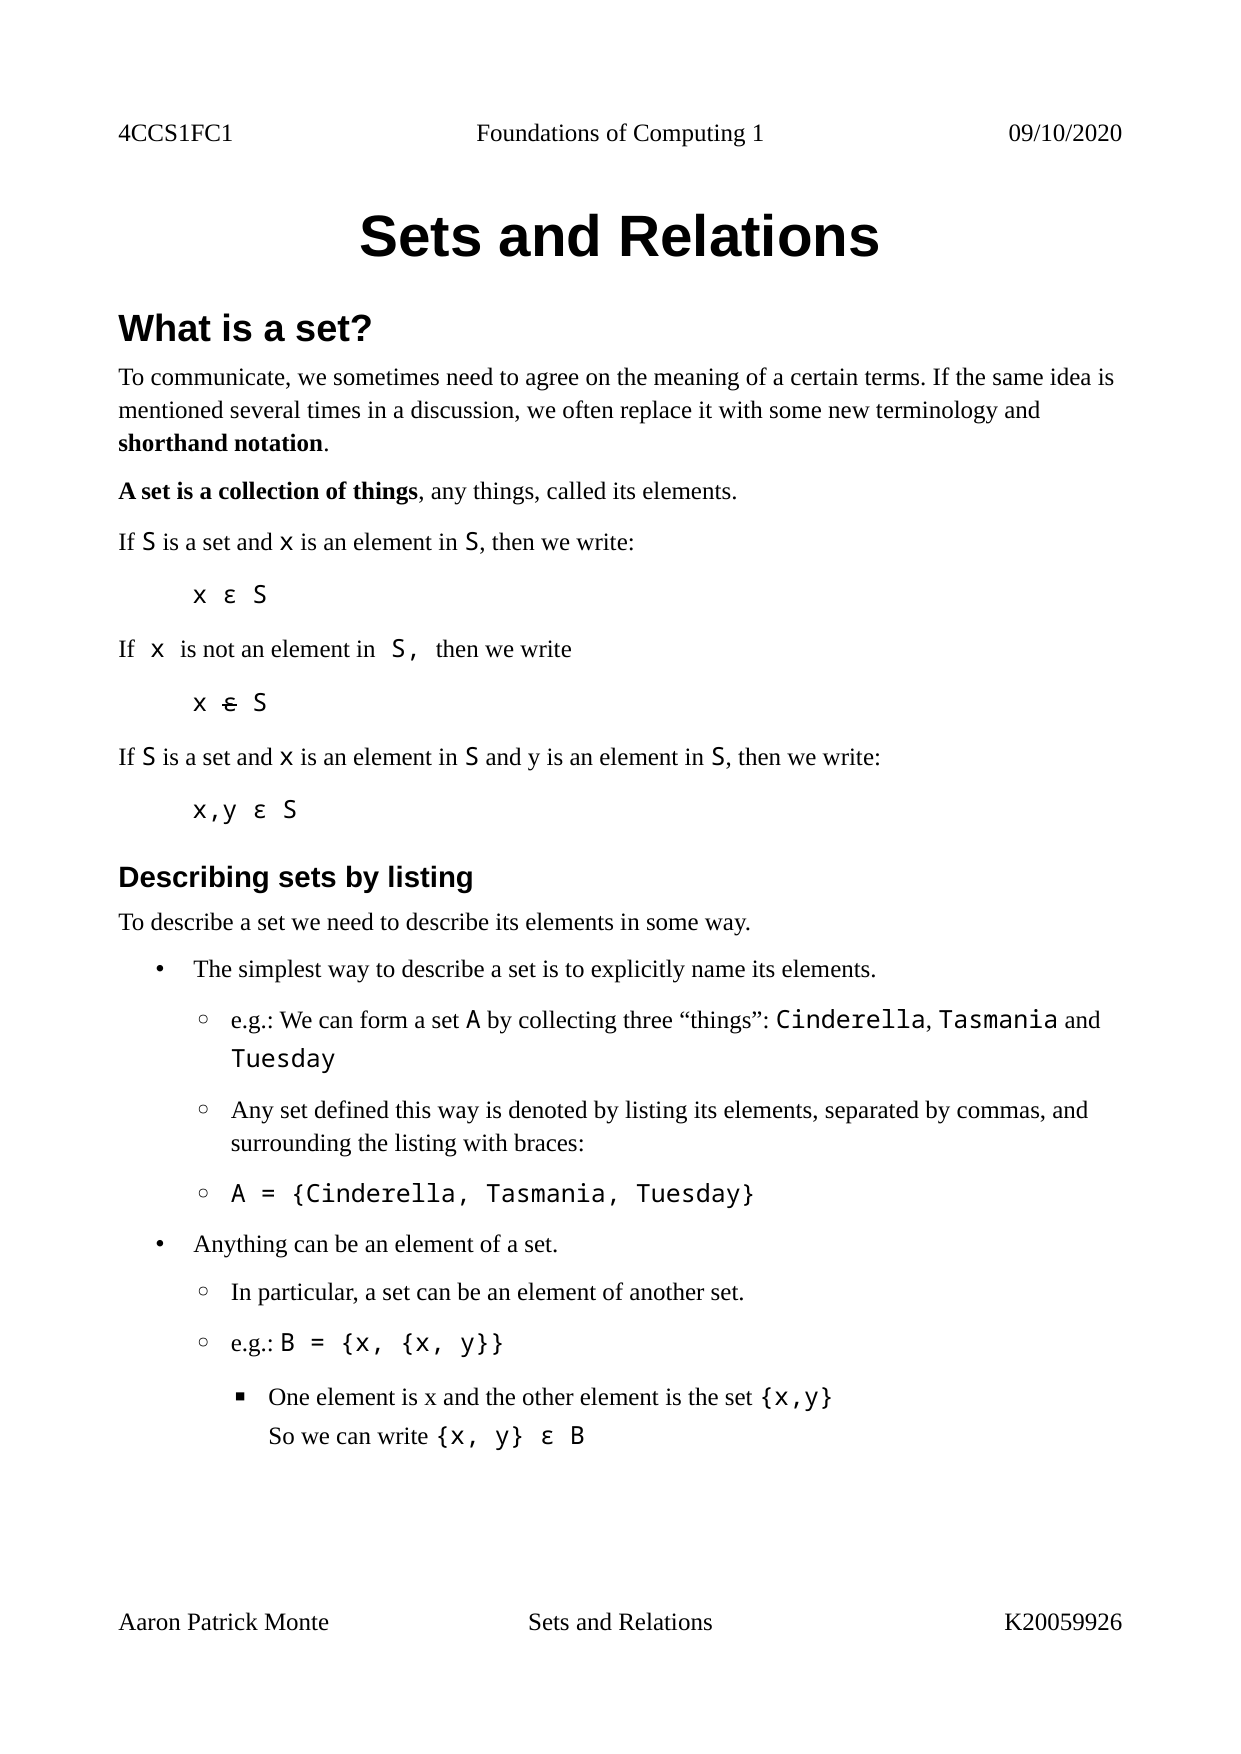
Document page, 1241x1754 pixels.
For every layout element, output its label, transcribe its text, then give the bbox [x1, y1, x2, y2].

list A = {Cinderella, Tasmania, Tuesday} [193, 1175, 1122, 1209]
text x ϵ S [118, 577, 1122, 611]
list One element is x and the other element is the set {x,y} So we can write {x, y} ϵ B [231, 1378, 1122, 1451]
text If S is a set and x is an element in S and y is an element in S, then we write: [118, 738, 1122, 772]
list In particular, a set can be an element of another set. [193, 1277, 1122, 1306]
text To communicate, we sometimes need to agree on the meaning of a certain terms. If the same idea is mentioned several times in a discussion, we often replace it with some new terminology and shorthand notation. [118, 362, 1122, 457]
text To describe a set we need to describe its elements in some way. [118, 907, 1122, 935]
subtitle What is a set? [118, 306, 1122, 349]
text A set is a collection of things, any things, called its elements. [118, 476, 1122, 504]
list e.g.: B = {x, {x, y}} [193, 1324, 1122, 1358]
list Anything can be an element of a set. [156, 1229, 1122, 1258]
subtitle Describing sets by listing [118, 860, 1122, 894]
text x ϵ S [118, 684, 1122, 719]
list The simplest way to describe a set is to explicitly name its elements. [156, 954, 1122, 983]
list Any set defined this way is denoted by listing its elements, separated by commas, and surrounding the listing with braces: [193, 1095, 1122, 1157]
title Sets and Relations [118, 201, 1122, 268]
text If x is not an element in S, then we write [118, 631, 1122, 665]
text x,y ϵ S [118, 792, 1122, 826]
list e.g.: We can form a set A by collecting three “things”: Cinderella, Tasmania and Tuesday [193, 1002, 1122, 1075]
text If S is a set and x is an element in S, then we write: [118, 523, 1122, 557]
